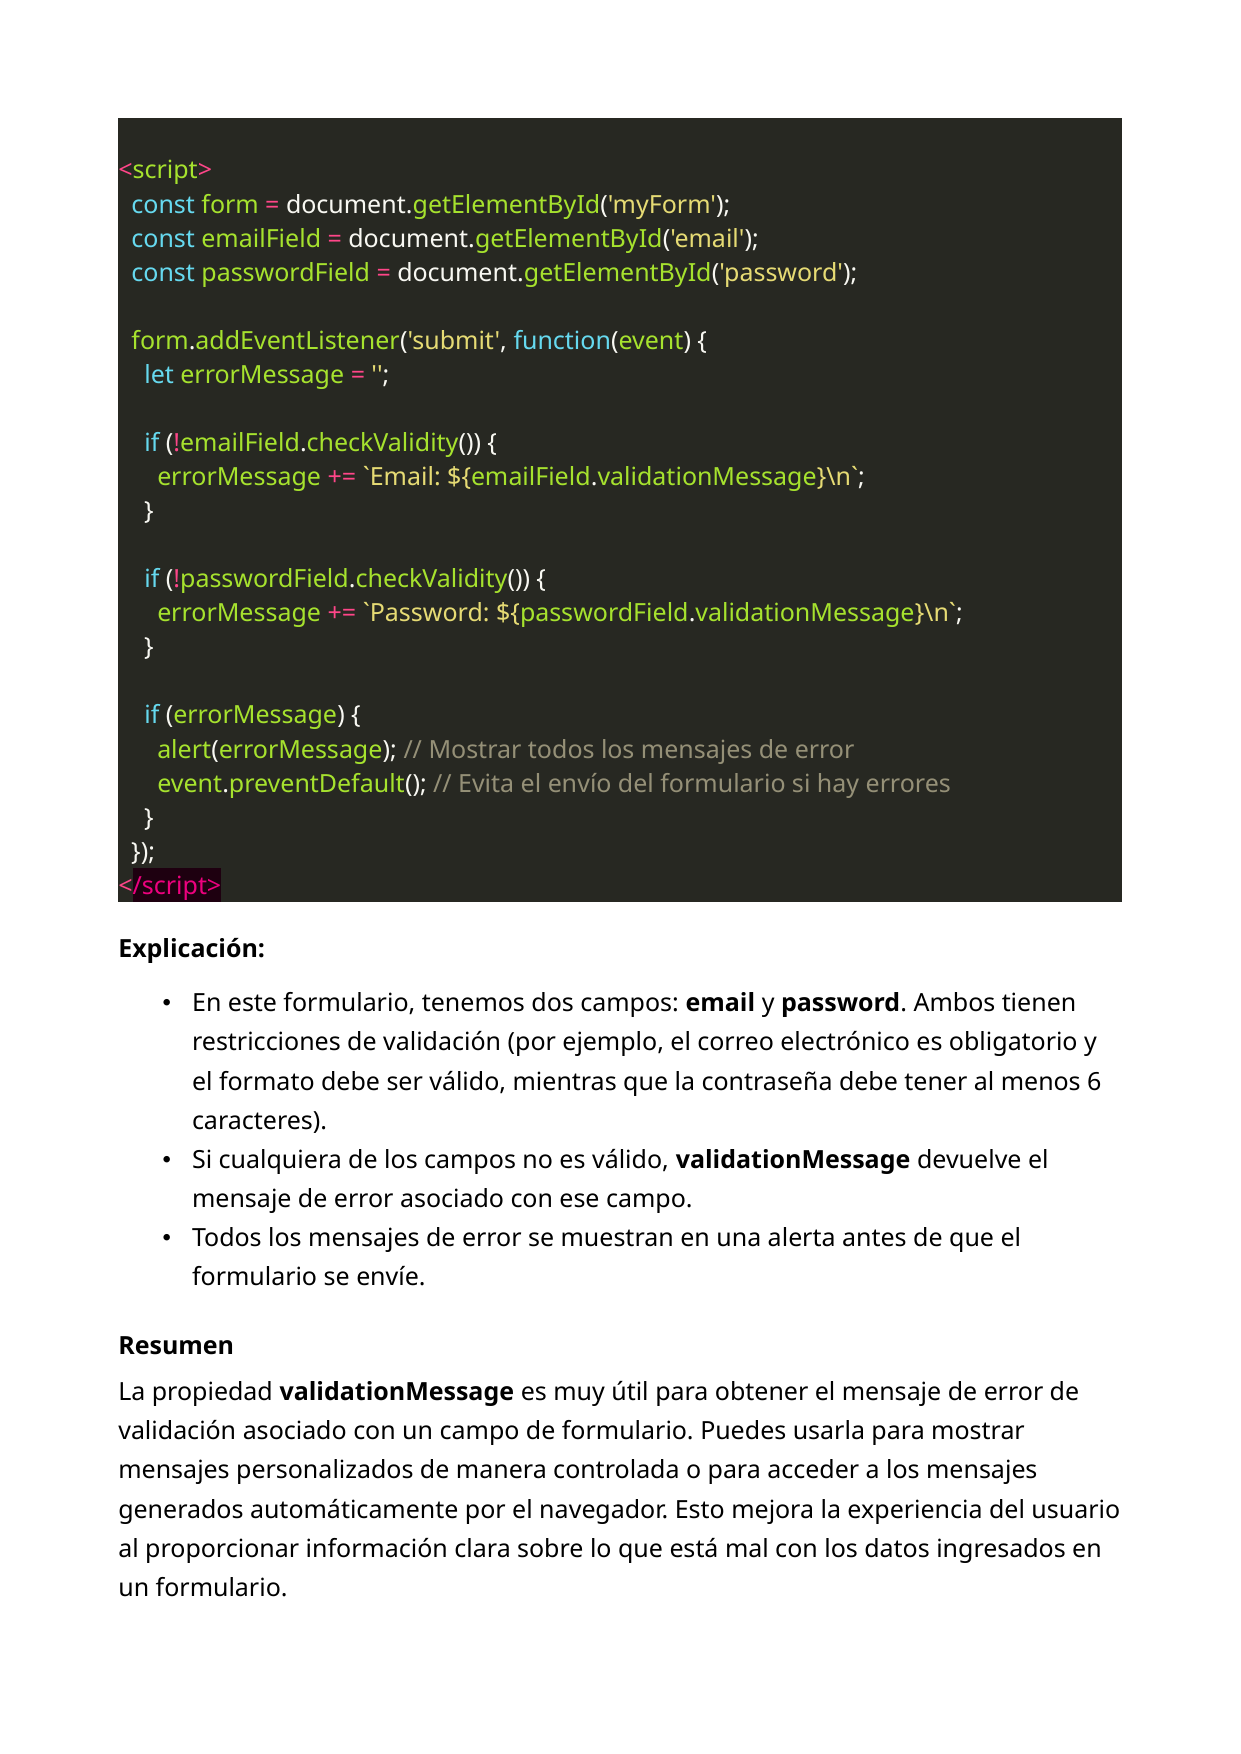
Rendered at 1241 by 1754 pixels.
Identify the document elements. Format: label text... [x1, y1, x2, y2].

text } [118, 799, 1122, 833]
text form.addEventListener('submit', function(event) { [118, 322, 1122, 357]
text if (!emailField.checkValidity()) { [118, 425, 1122, 459]
text event.preventDefault(); // Evita el envío del formulario si hay errores [118, 765, 1122, 799]
text if (!passwordField.checkValidity()) { [118, 561, 1122, 595]
text <script> [118, 152, 1122, 186]
list En este formulario, tenemos dos campos: email y password. Ambos tienen restricciones de validación (por ejemplo, el correo electrónico es obligatorio y el formato debe ser válido, mientras que la contraseña debe tener al menos 6 caracteres). [162, 985, 1122, 1136]
text alert(errorMessage); // Mostrar todos los mensajes de error [118, 731, 1122, 765]
text </script> [118, 867, 1122, 902]
text } [118, 629, 1122, 663]
text Explicación: [118, 931, 1122, 965]
text }); [118, 833, 1122, 867]
text const passwordField = document.getElementById('password'); [118, 254, 1122, 288]
text const form = document.getElementById('myForm'); [118, 186, 1122, 220]
text if (errorMessage) { [118, 697, 1122, 731]
text errorMessage += `Password: ${passwordField.validationMessage}\n`; [118, 595, 1122, 629]
text La propiedad validationMessage es muy útil para obtener el mensaje de error de validación asociado con un campo de formulario. Puedes usarla para mostrar mensajes personalizados de manera controlada o para acceder a los mensajes generados automáticamente por el navegador. Esto mejora la experiencia del usuario al proporcionar información clara sobre lo que está mal con los datos ingresados en un formulario. [118, 1374, 1122, 1604]
subtitle Resumen [118, 1327, 1122, 1361]
text let errorMessage = ''; [118, 357, 1122, 391]
text } [118, 493, 1122, 527]
text errorMessage += `Email: ${emailField.validationMessage}\n`; [118, 459, 1122, 493]
text const emailField = document.getElementById('email'); [118, 220, 1122, 254]
list Todos los mensajes de error se muestran en una alerta antes de que el formulario se envíe. [162, 1220, 1122, 1293]
list Si cualquiera de los campos no es válido, validationMessage devuelve el mensaje de error asociado con ese campo. [162, 1141, 1122, 1215]
